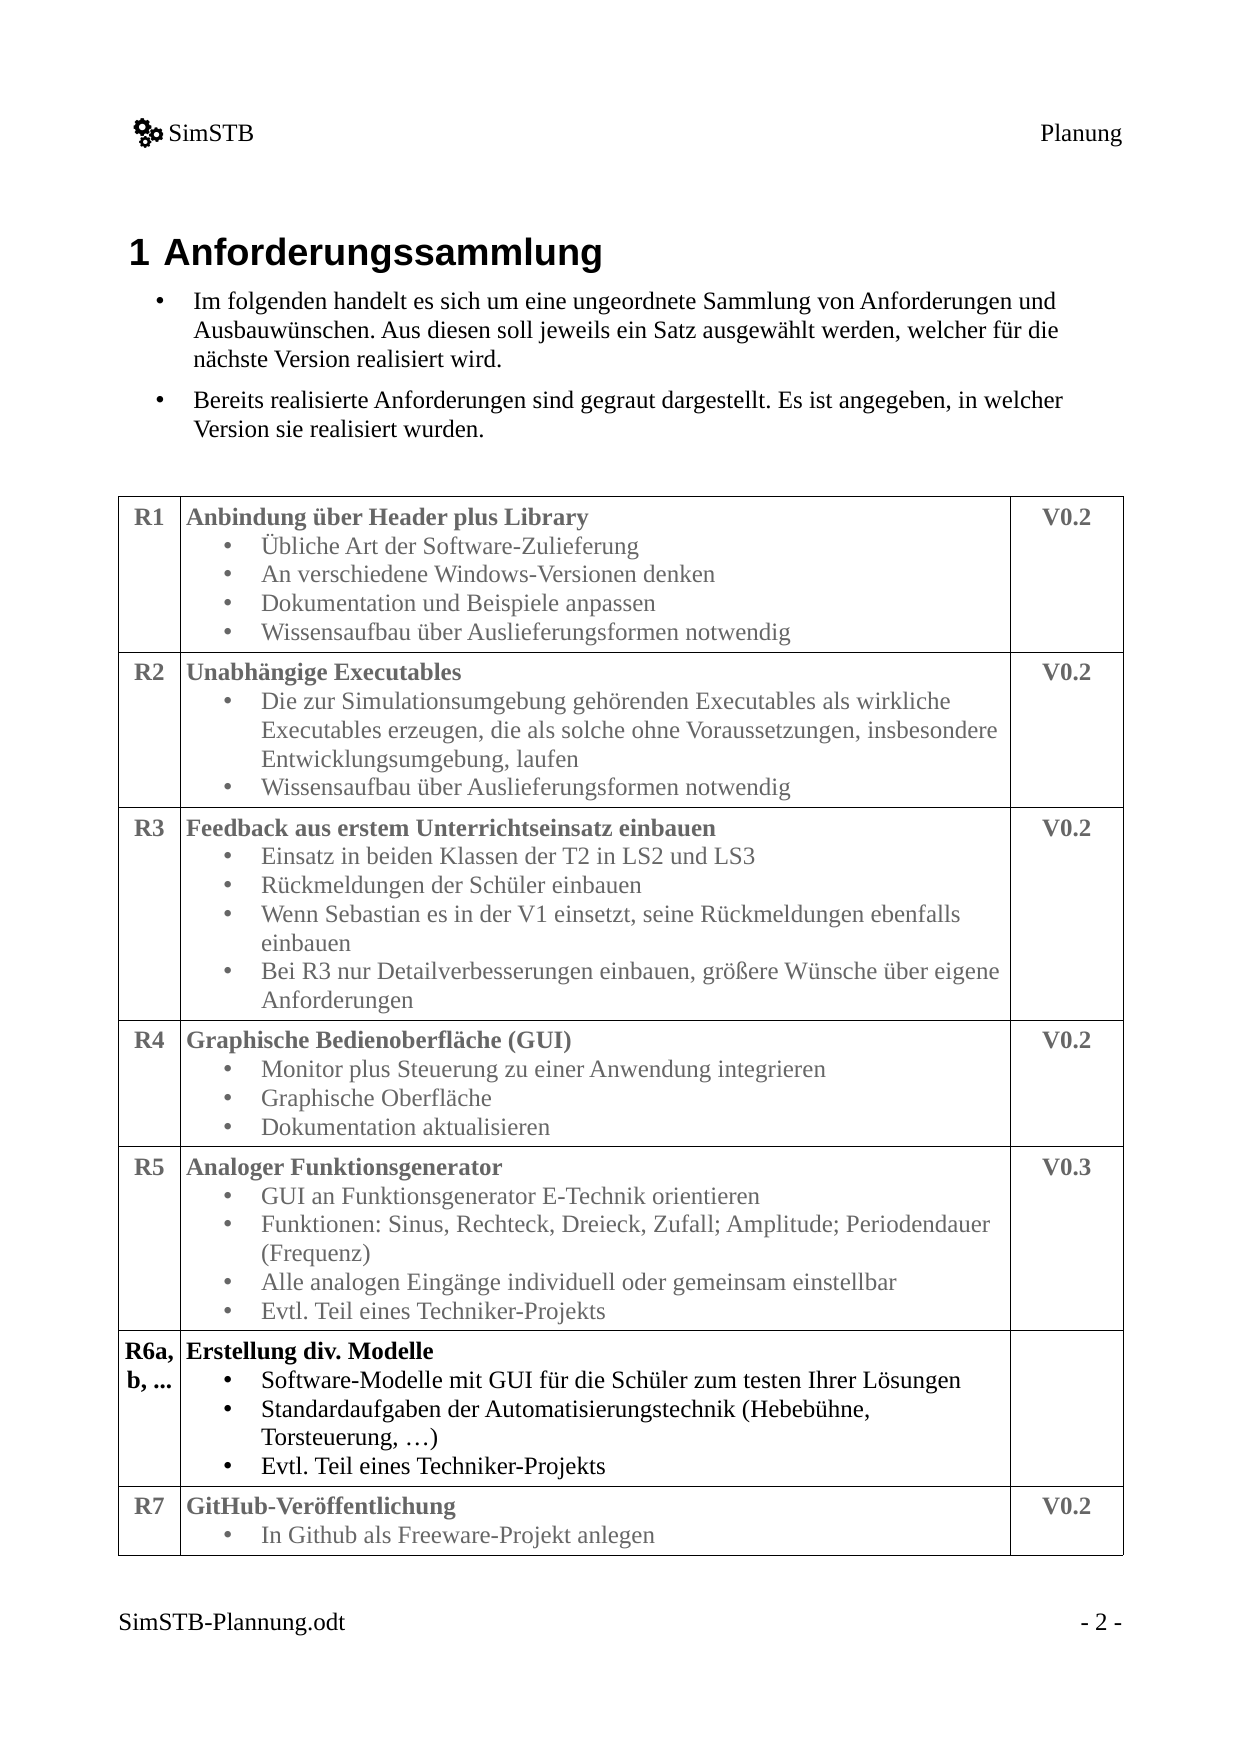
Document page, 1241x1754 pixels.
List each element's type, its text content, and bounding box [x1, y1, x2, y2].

table_cell R3 [119, 808, 180, 1020]
table_header Anbindung über Header plus Library Übliche Art der Software-Zulieferung An verschiedene Windows-Versionen denken Dokumentation und Beispiele anpassen Wissensaufbau über Auslieferungsformen notwendig [181, 497, 1010, 652]
picture [133, 118, 164, 148]
table_cell Unabhängige Executables Die zur Simulationsumgebung gehörenden Executables als wirkliche Executables erzeugen, die als solche ohne Voraussetzungen, insbesondere Entwicklungsumgebung, laufen Wissensaufbau über Auslieferungsformen notwendig [181, 653, 1010, 807]
table_cell Graphische Bedienoberfläche (GUI) Monitor plus Steuerung zu einer Anwendung integrieren Graphische Oberfläche Dokumentation aktualisieren [181, 1021, 1010, 1146]
subtitle Anforderungssammlung [118, 230, 1122, 274]
table_cell R4 [119, 1021, 180, 1146]
table_cell Analoger Funktionsgenerator GUI an Funktionsgenerator E-Technik orientieren Funktionen: Sinus, Rechteck, Dreieck, Zufall; Amplitude; Periodendauer (Frequenz) Alle analogen Eingänge individuell oder gemeinsam einstellbar Evtl. Teil eines Techniker-Projekts [181, 1147, 1010, 1330]
table_cell V0.2 [1011, 653, 1123, 807]
table_cell [1011, 1331, 1123, 1486]
table_cell Feedback aus erstem Unterrichtseinsatz einbauen Einsatz in beiden Klassen der T2 in LS2 und LS3 Rückmeldungen der Schüler einbauen Wenn Sebastian es in der V1 einsetzt, seine Rückmeldungen ebenfalls einbauen Bei R3 nur Detailverbesserungen einbauen, größere Wünsche über eigene Anforderungen [181, 808, 1010, 1020]
table_header R1 [119, 497, 180, 652]
table_header V0.2 [1011, 497, 1123, 652]
table_cell R2 [119, 653, 180, 807]
table_cell V0.2 [1011, 808, 1123, 1020]
table_cell GitHub-Veröffentlichung In Github als Freeware-Projekt anlegen Nutzung GitHub zum Versionsmanagement Zusammenwirken Visual-Studio mit GitHub erarbeiten und dokumentieren [181, 1487, 1010, 1555]
table_cell Erstellung div. Modelle Software-Modelle mit GUI für die Schüler zum testen Ihrer Lösungen Standardaufgaben der Automatisierungstechnik (Hebebühne, Torsteuerung, …) Evtl. Teil eines Techniker-Projekts [181, 1331, 1010, 1486]
table_cell V0.2 [1011, 1487, 1123, 1555]
list Im folgenden handelt es sich um eine ungeordnete Sammlung von Anforderungen und Ausbauwünschen. Aus diesen soll jeweils ein Satz ausgewählt werden, welcher für die nächste Version realisiert wird. [156, 286, 1122, 372]
table_cell R6a,b, ... [119, 1331, 180, 1486]
list Bereits realisierte Anforderungen sind gegraut dargestellt. Es ist angegeben, in welcher Version sie realisiert wurden. [156, 385, 1122, 442]
table_cell R5 [119, 1147, 180, 1330]
table_cell V0.3 [1011, 1147, 1123, 1330]
table_cell R7 [119, 1487, 180, 1555]
table_cell V0.2 [1011, 1021, 1123, 1146]
